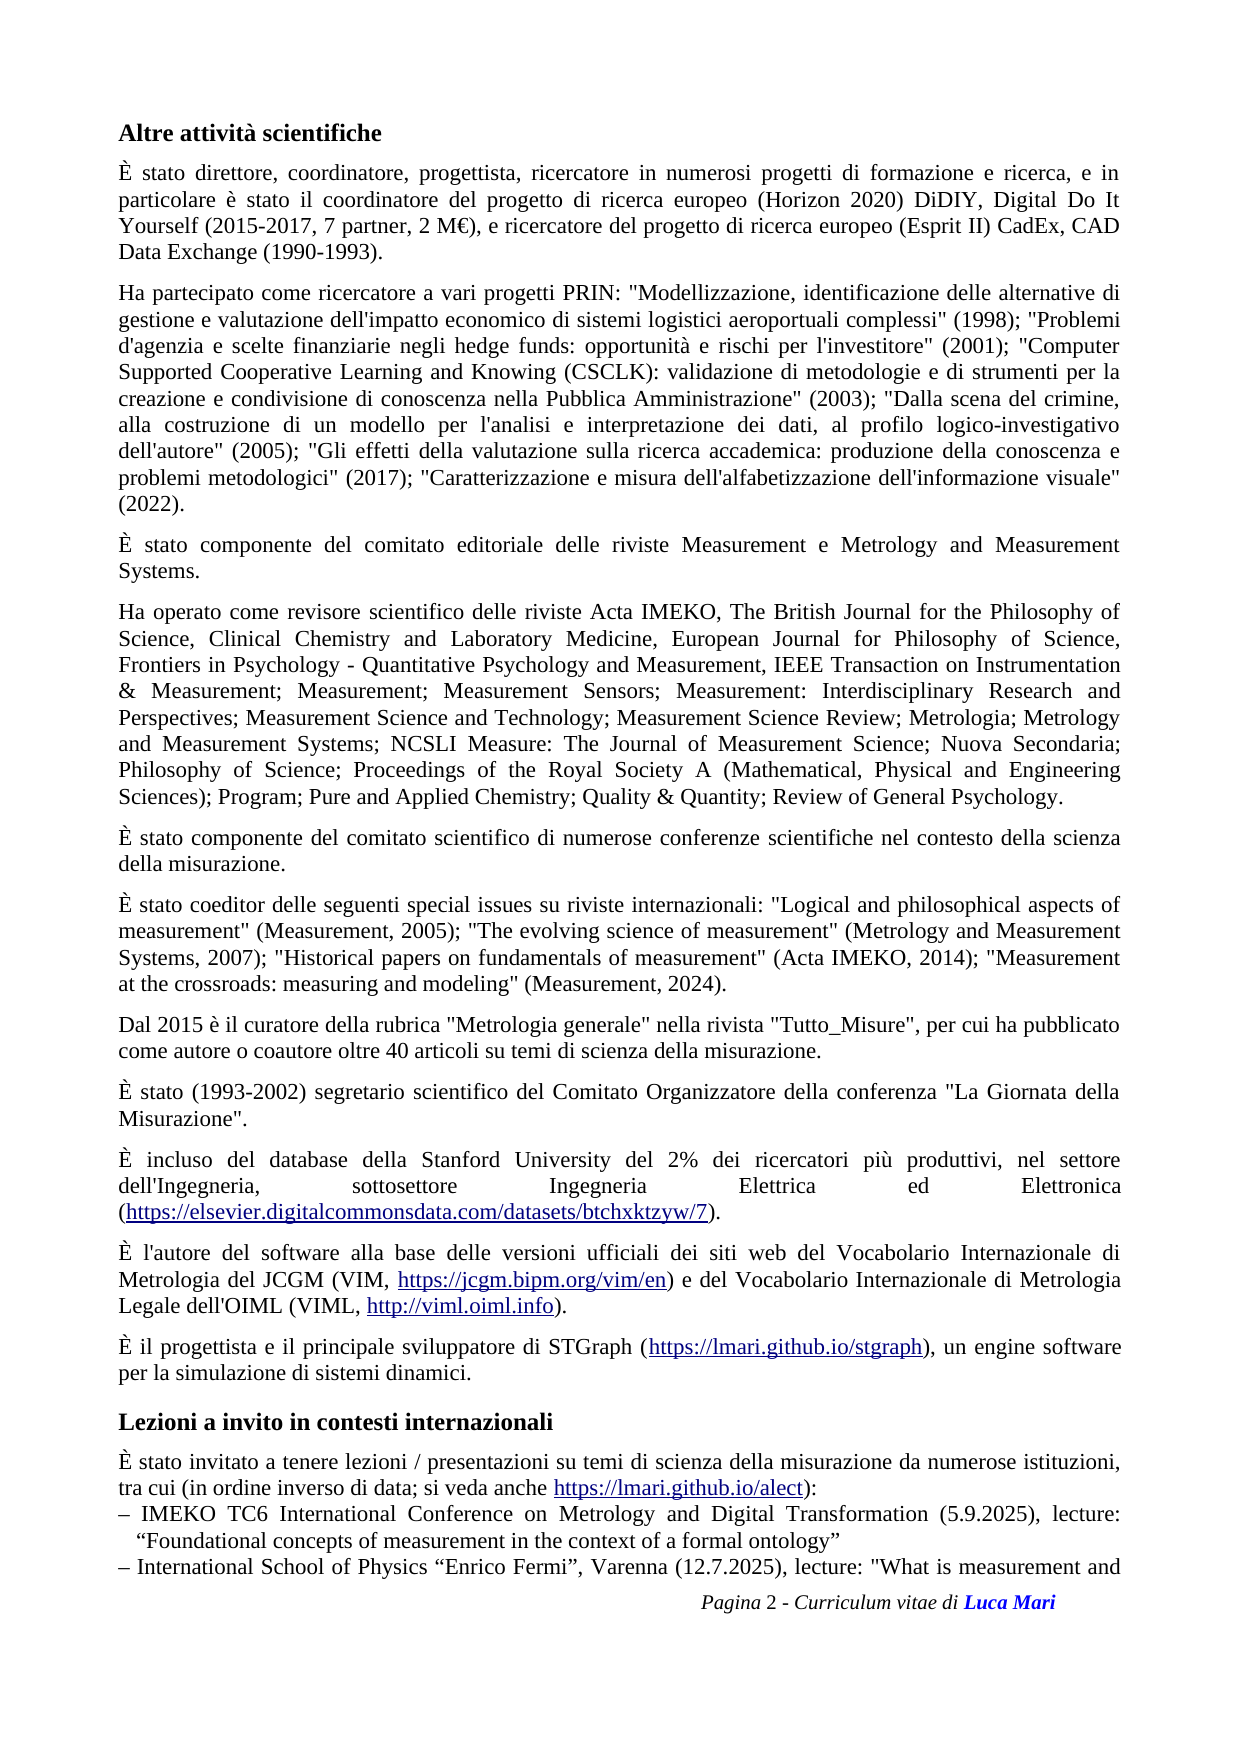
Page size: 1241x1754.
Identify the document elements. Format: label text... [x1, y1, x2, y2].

text È incluso del database della Stanford University del 2% dei ricercatori più produttivi, nel settore dell'Ingegneria, sottosettore Ingegneria Elettrica ed Elettronica (https://elsevier.digitalcommonsdata.com/datasets/btchxktzyw/7). [118, 1146, 1122, 1225]
text – IMEKO TC6 International Conference on Metrology and Digital Transformation (5.9.2025), lecture: “Foundational concepts of measurement in the context of a formal ontology” [118, 1501, 1122, 1553]
text – International School of Physics “Enrico Fermi”, Varenna (12.7.2025), lecture: "What is measurement and [118, 1553, 1122, 1579]
text È stato componente del comitato editoriale delle riviste Measurement e Metrology and Measurement Systems. [118, 531, 1122, 584]
text È l'autore del software alla base delle versioni ufficiali dei siti web del Vocabolario Internazionale di Metrologia del JCGM (VIM, https://jcgm.bipm.org/vim/en) e del Vocabolario Internazionale di Metrologia Legale dell'OIML (VIML, http://viml.oiml.info). [118, 1239, 1122, 1318]
subtitle Altre attività scientifiche [118, 118, 1122, 147]
text Dal 2015 è il curatore della rubrica "Metrologia generale" nella rivista "Tutto_Misure", per cui ha pubblicato come autore o coautore oltre 40 articoli su temi di scienza della misurazione. [118, 1011, 1122, 1064]
text È stato (1993-2002) segretario scientifico del Comitato Organizzatore della conferenza "La Giornata della Misurazione". [118, 1078, 1122, 1131]
text È stato invitato a tenere lezioni / presentazioni su temi di scienza della misurazione da numerose istituzioni, tra cui (in ordine inverso di data; si veda anche https://lmari.github.io/alect): [118, 1448, 1122, 1501]
text È stato componente del comitato scientifico di numerose conferenze scientifiche nel contesto della scienza della misurazione. [118, 824, 1122, 877]
subtitle Lezioni a invito in contesti internazionali [118, 1407, 1122, 1435]
text È stato direttore, coordinatore, progettista, ricercatore in numerosi progetti di formazione e ricerca, e in particolare è stato il coordinatore del progetto di ricerca europeo (Horizon 2020) DiDIY, Digital Do It Yourself (2015-2017, 7 partner, 2 M€), e ricercatore del progetto di ricerca europeo (Esprit II) CadEx, CAD Data Exchange (1990-1993). [118, 159, 1122, 265]
text È stato coeditor delle seguenti special issues su riviste internazionali: "Logical and philosophical aspects of measurement" (Measurement, 2005); "The evolving science of measurement" (Metrology and Measurement Systems, 2007); "Historical papers on fundamentals of measurement" (Acta IMEKO, 2014); "Measurement at the crossroads: measuring and modeling" (Measurement, 2024). [118, 891, 1122, 997]
text Ha operato come revisore scientifico delle riviste Acta IMEKO, The British Journal for the Philosophy of Science, Clinical Chemistry and Laboratory Medicine, European Journal for Philosophy of Science, Frontiers in Psychology - Quantitative Psychology and Measurement, IEEE Transaction on Instrumentation & Measurement; Measurement; Measurement Sensors; Measurement: Interdisciplinary Research and Perspectives; Measurement Science and Technology; Measurement Science Review; Metrologia; Metrology and Measurement Systems; NCSLI Measure: The Journal of Measurement Science; Nuova Secondaria; Philosophy of Science; Proceedings of the Royal Society A (Mathematical, Physical and Engineering Sciences); Program; Pure and Applied Chemistry; Quality & Quantity; Review of General Psychology. [118, 598, 1122, 809]
text Ha partecipato come ricercatore a vari progetti PRIN: "Modellizzazione, identificazione delle alternative di gestione e valutazione dell'impatto economico di sistemi logistici aeroportuali complessi" (1998); "Problemi d'agenzia e scelte finanziarie negli hedge funds: opportunità e rischi per l'investitore" (2001); "Computer Supported Cooperative Learning and Knowing (CSCLK): validazione di metodologie e di strumenti per la creazione e condivisione di conoscenza nella Pubblica Amministrazione" (2003); "Dalla scena del crimine, alla costruzione di un modello per l'analisi e interpretazione dei dati, al profilo logico-investigativo dell'autore" (2005); "Gli effetti della valutazione sulla ricerca accademica: produzione della conoscenza e problemi metodologici" (2017); "Caratterizzazione e misura dell'alfabetizzazione dell'informazione visuale" (2022). [118, 279, 1122, 517]
text È il progettista e il principale sviluppatore di STGraph (https://lmari.github.io/stgraph), un engine software per la simulazione di sistemi dinamici. [118, 1333, 1122, 1386]
